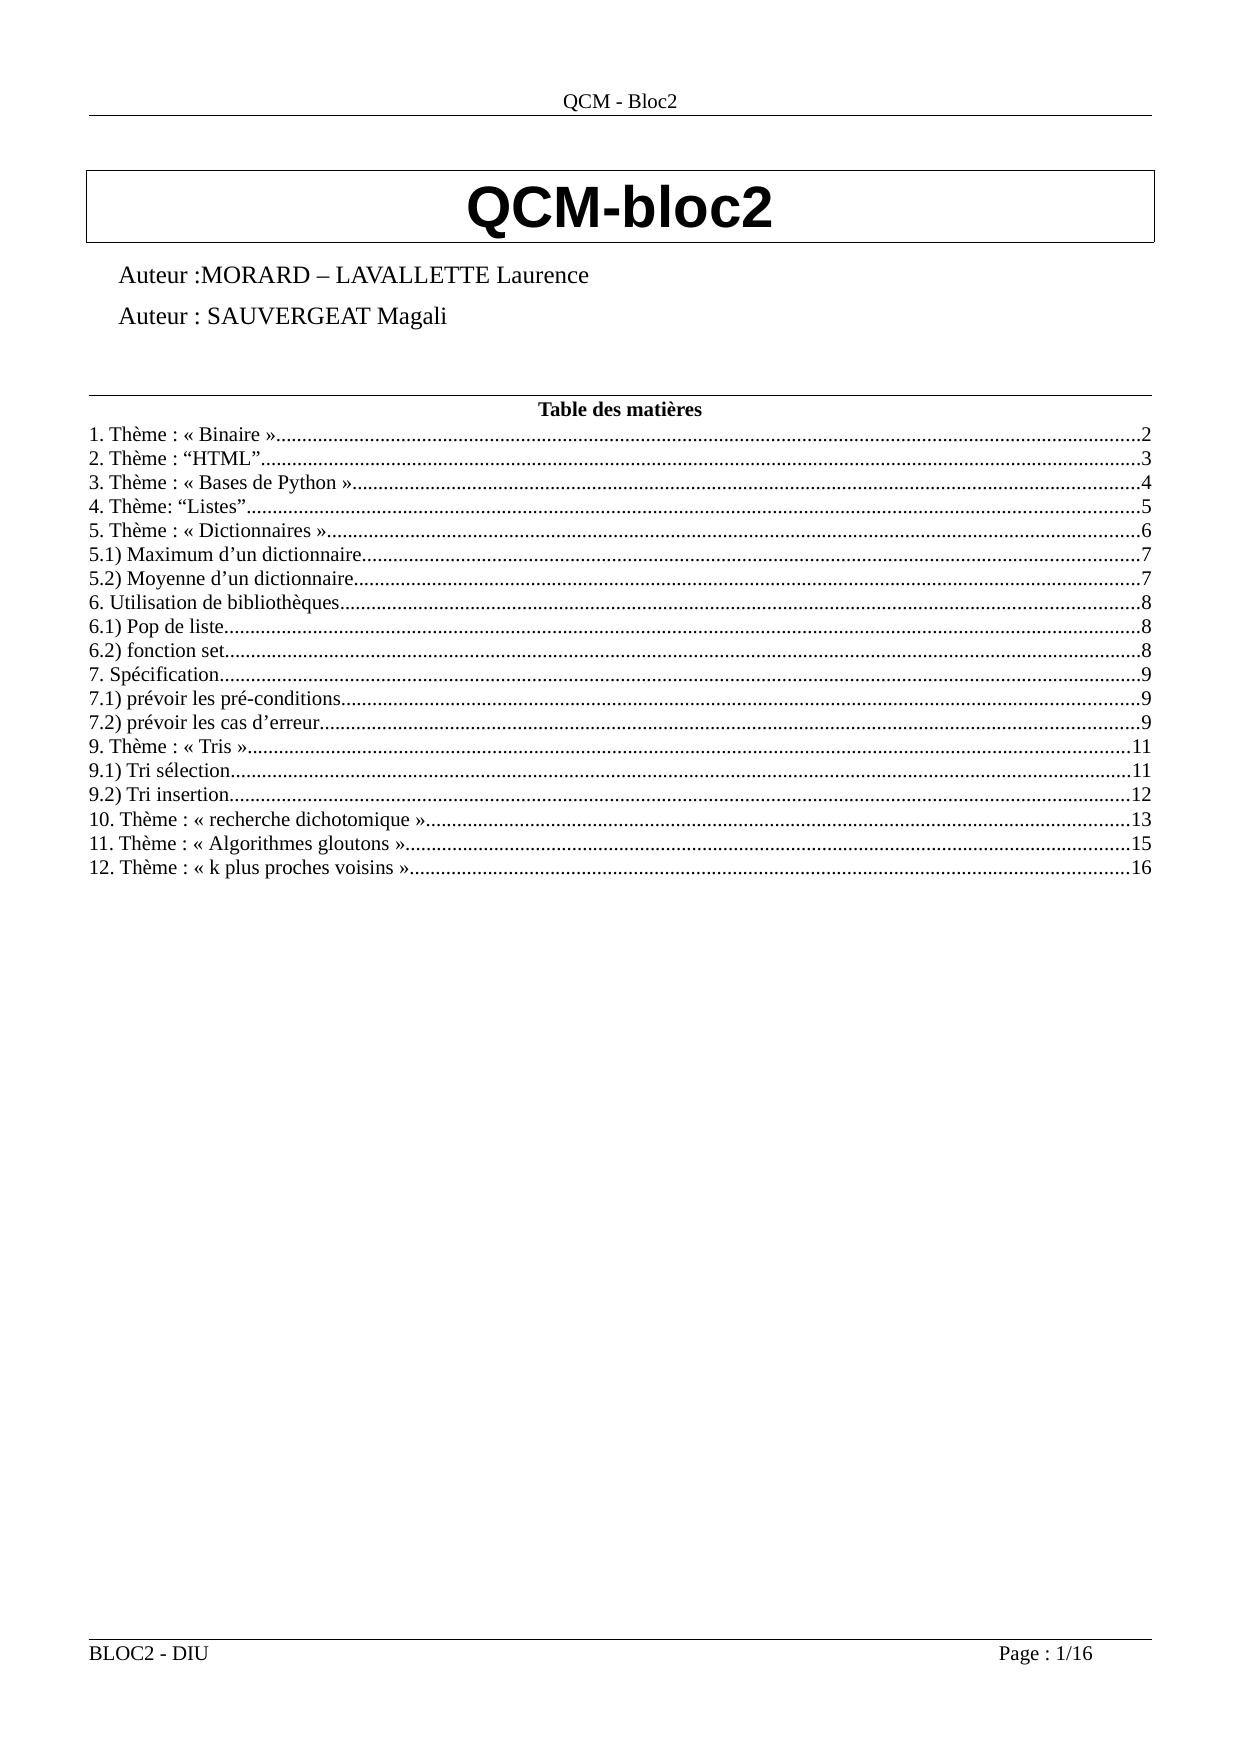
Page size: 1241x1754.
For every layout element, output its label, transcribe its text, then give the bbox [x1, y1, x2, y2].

text 7.1) prévoir les pré-conditions 9 [88, 686, 1152, 710]
text 1. Thème : « Binaire » 2 [88, 421, 1152, 446]
text 9.1) Tri sélection 11 [88, 758, 1152, 782]
text 6.1) Pop de liste 8 [88, 614, 1152, 638]
text 11. Thème : « Algorithmes gloutons » 15 [88, 831, 1152, 854]
text 2. Thème : “HTML” 3 [88, 446, 1152, 469]
text 7. Spécification 9 [88, 662, 1152, 686]
text 10. Thème : « recherche dichotomique » 13 [88, 806, 1152, 831]
text 6. Utilisation de bibliothèques 8 [88, 590, 1152, 614]
text 9.2) Tri insertion 12 [88, 782, 1152, 806]
text Auteur : SAUVERGEAT Magali [88, 301, 1152, 330]
title QCM-bloc2 [87, 171, 1154, 242]
text 5.1) Maximum d’un dictionnaire 7 [88, 542, 1152, 566]
text 12. Thème : « k plus proches voisins » 16 [88, 854, 1152, 879]
text 5. Thème : « Dictionnaires » 6 [88, 518, 1152, 542]
text Auteur :MORARD – LAVALLETTE Laurence [88, 260, 1152, 289]
text 7.2) prévoir les cas d’erreur 9 [88, 710, 1152, 734]
subtitle Table des matières [88, 396, 1152, 421]
text 9. Thème : « Tris » 11 [88, 734, 1152, 758]
text 4. Thème: “Listes” 5 [88, 494, 1152, 518]
text 3. Thème : « Bases de Python » 4 [88, 469, 1152, 494]
text 5.2) Moyenne d’un dictionnaire 7 [88, 566, 1152, 590]
text 6.2) fonction set 8 [88, 638, 1152, 662]
